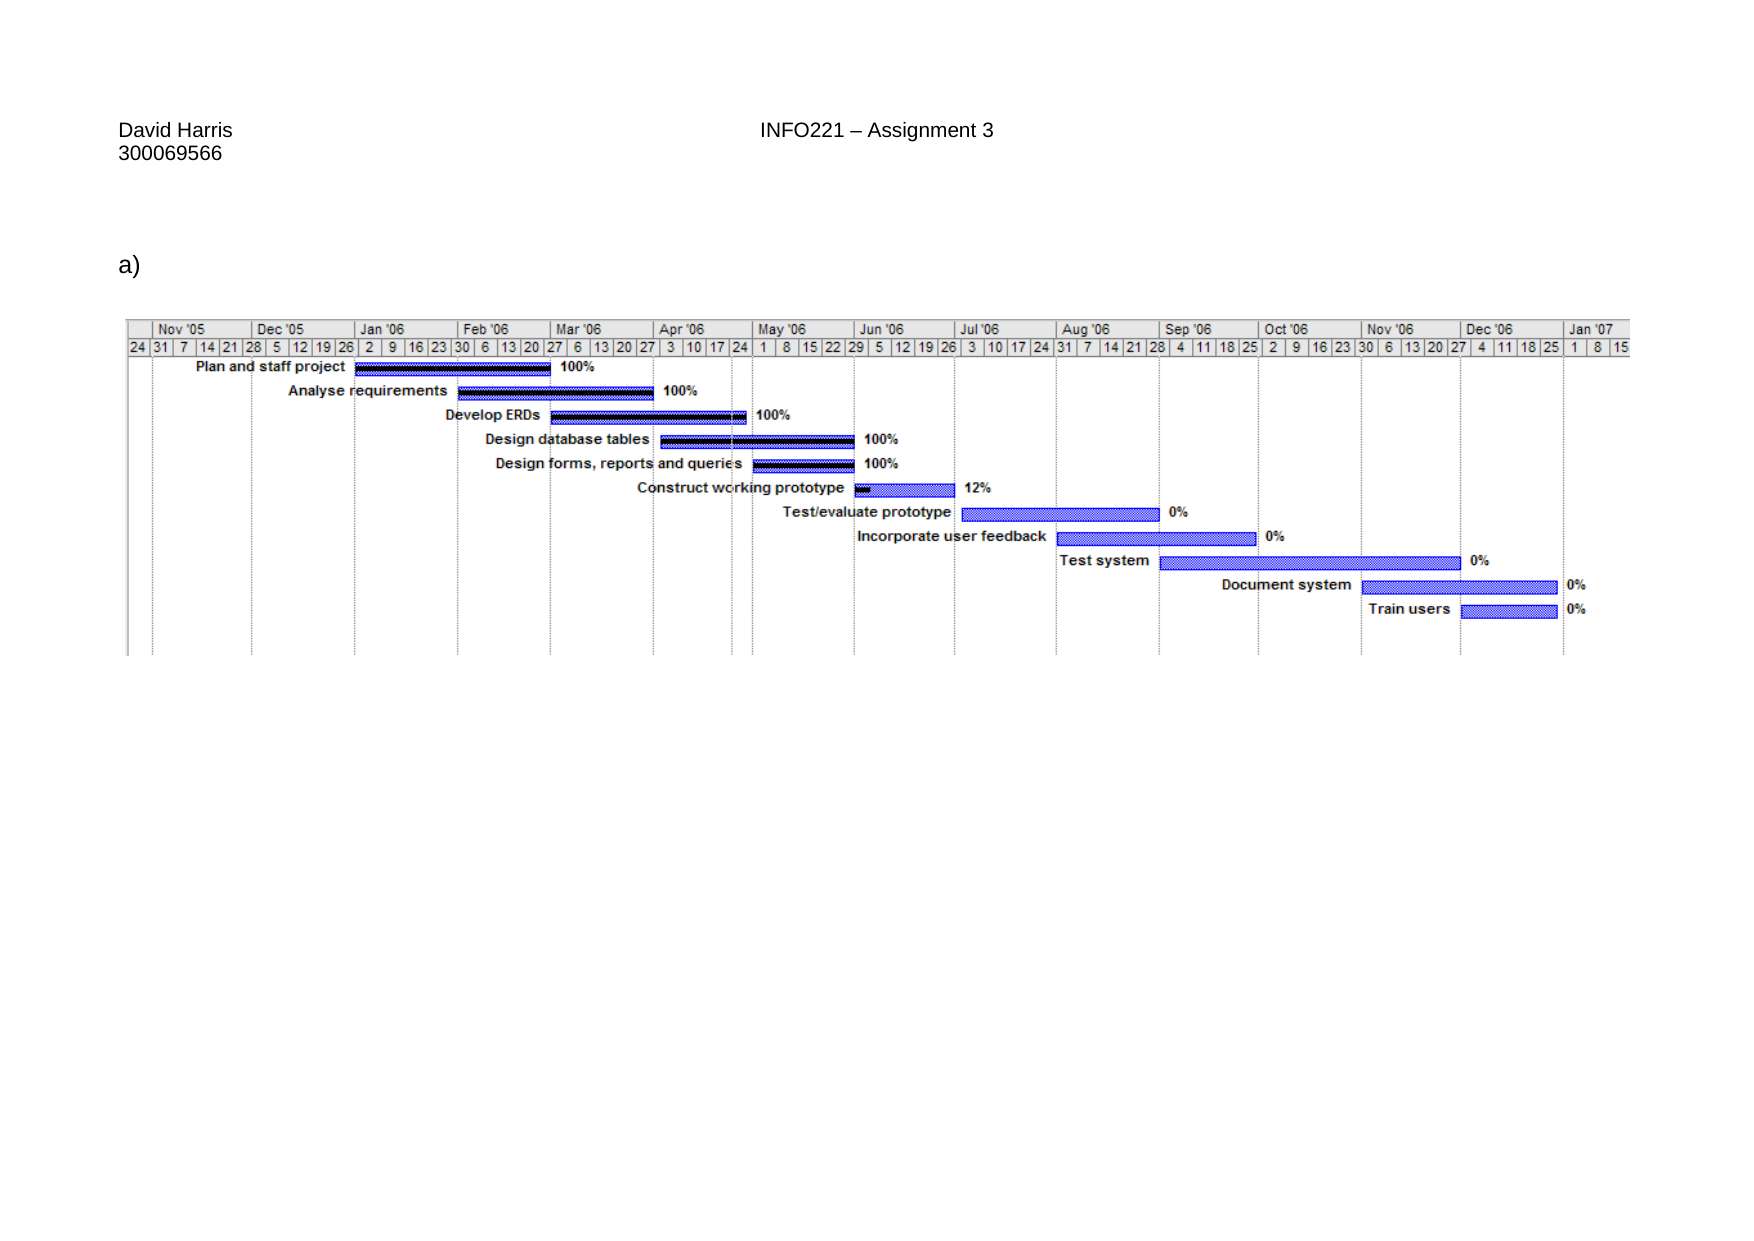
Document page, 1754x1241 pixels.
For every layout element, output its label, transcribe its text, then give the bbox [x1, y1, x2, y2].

text a) [118, 251, 1636, 279]
